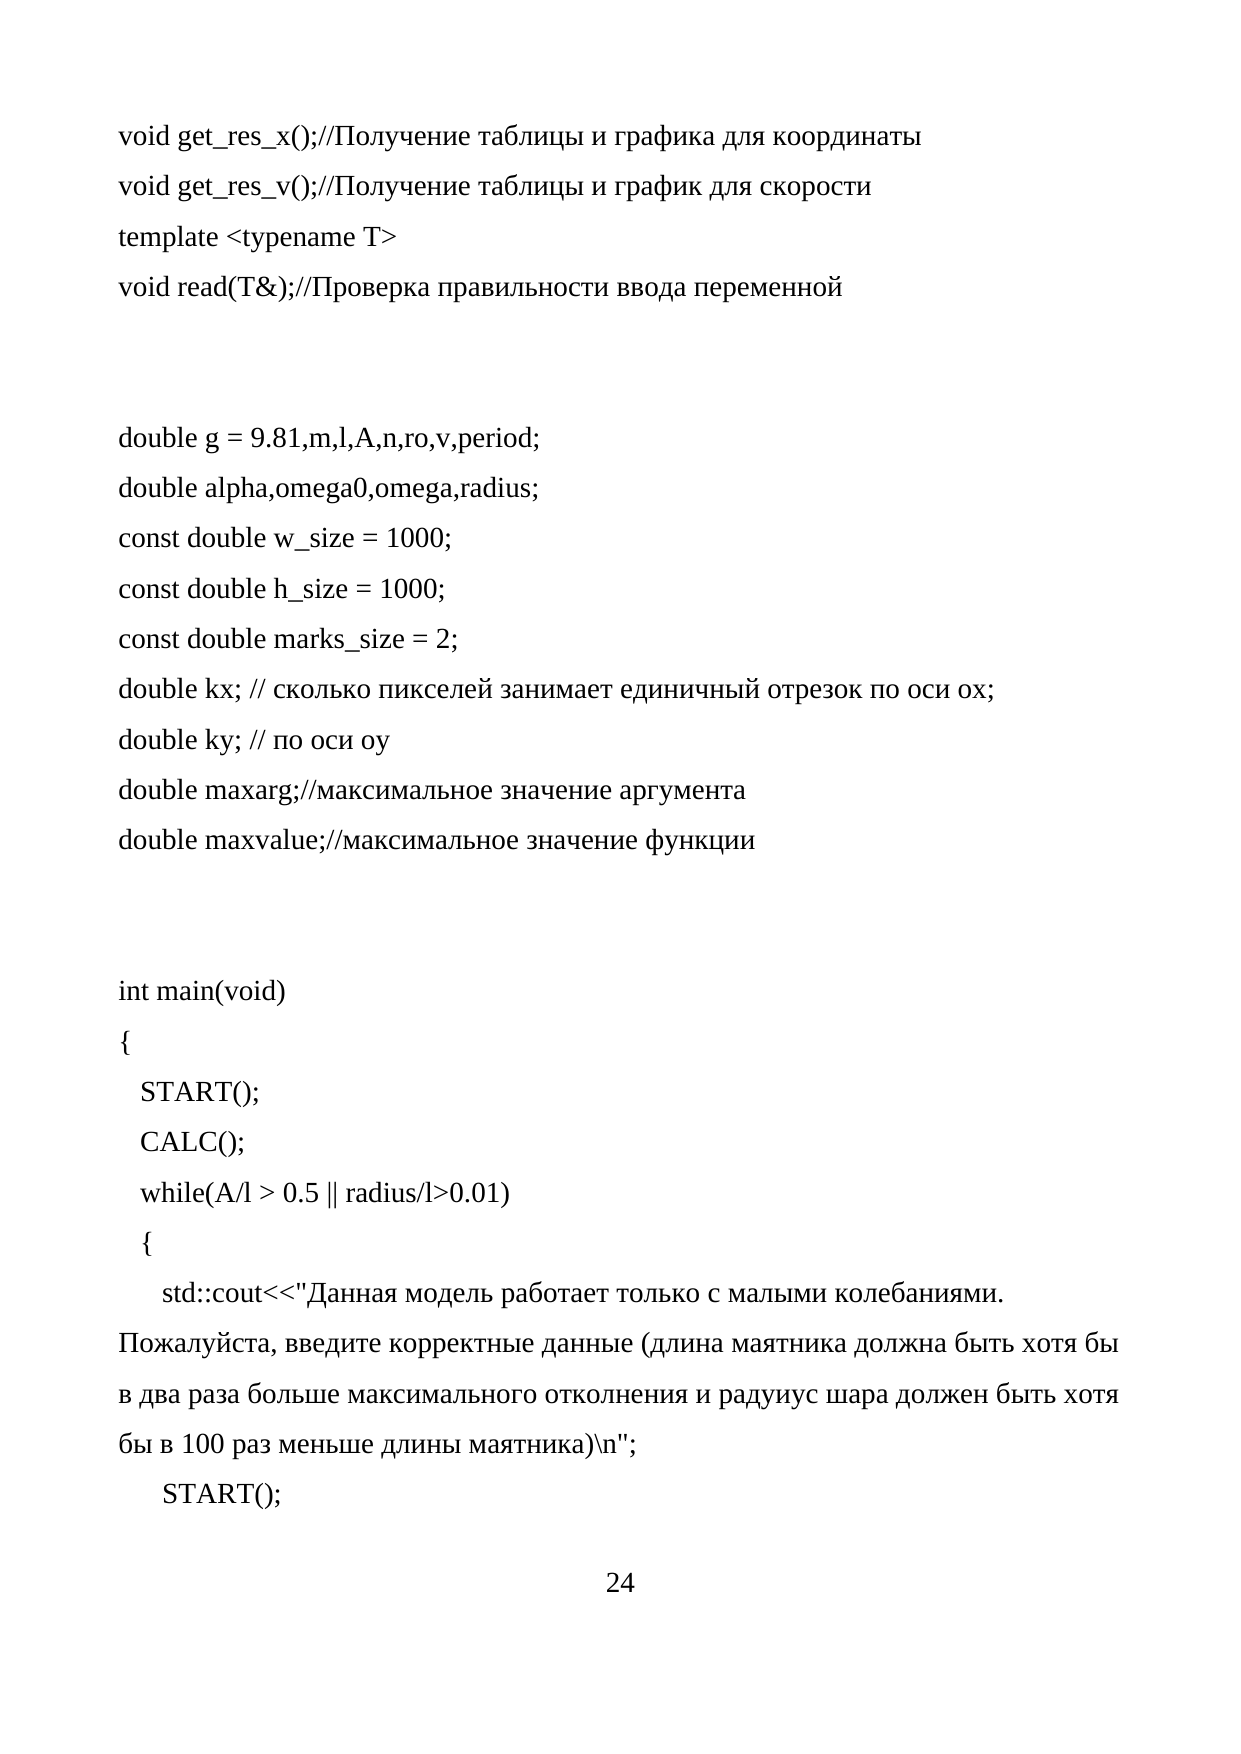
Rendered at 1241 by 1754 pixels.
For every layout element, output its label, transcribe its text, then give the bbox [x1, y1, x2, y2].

text void get_res_x();//Получение таблицы и графика для координаты void get_res_v();//Получение таблицы и график для скорости template <typename T> void read(T&);//Проверка правильности ввода переменной double g = 9.81,m,l,A,n,ro,v,period; double alpha,omega0,omega,radius; const double w_size = 1000; const double h_size = 1000; const double marks_size = 2; double kx; // сколько пикселей занимает единичный отрезок по оси ox; double ky; // по оси oy double maxarg;//максимальное значение аргумента double maxvalue;//максимальное значение функции int main(void) { START(); CALC(); while(A/l > 0.5 || radius/l>0.01) { std::cout<<"Данная модель работает только с малыми колебаниями. Пожалуйста, введите корректные данные (длина маятника должна быть хотя бы в два раза больше максимального отколнения и радуиус шара должен быть хотя бы в 100 раз меньше длины маятника)\n"; START(); [118, 118, 1122, 1510]
